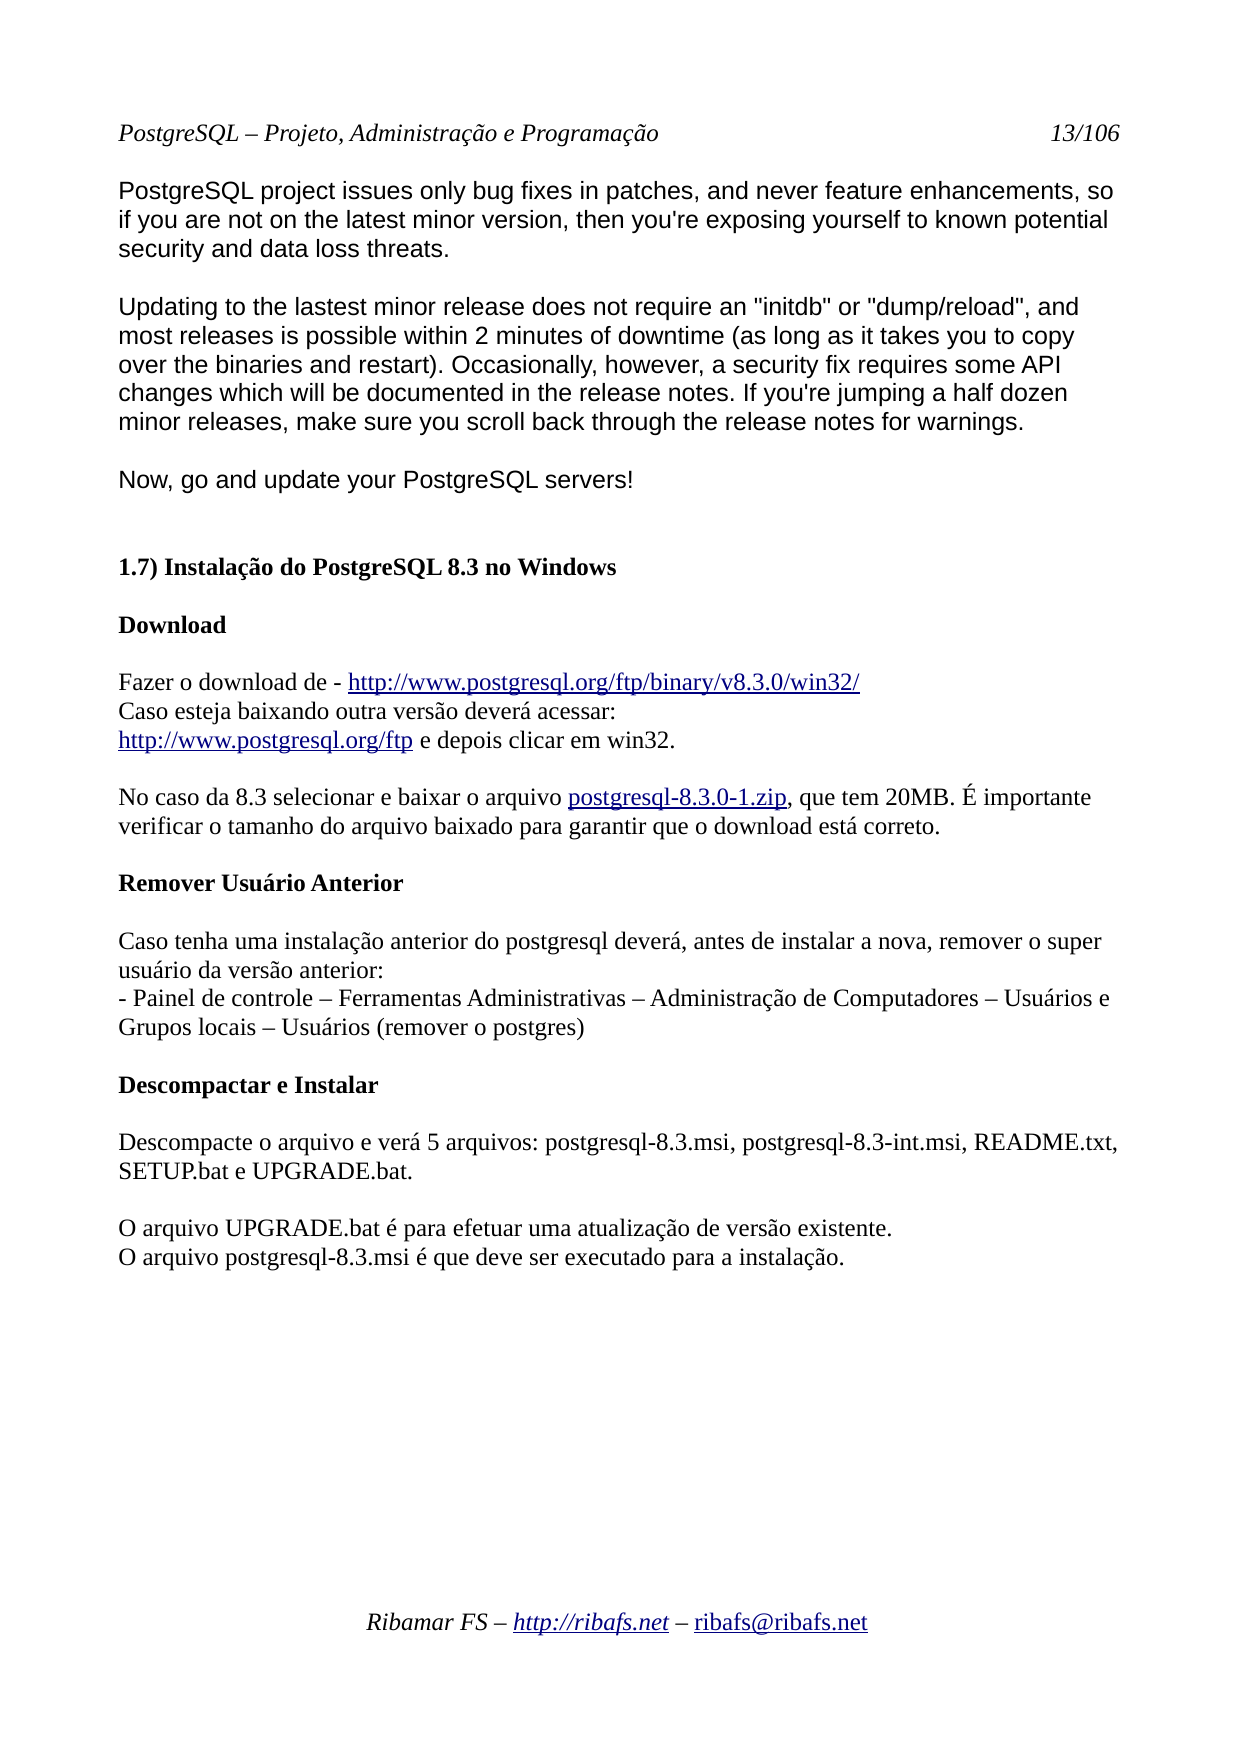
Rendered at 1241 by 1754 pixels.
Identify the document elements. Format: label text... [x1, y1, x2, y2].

text http://www.postgresql.org/ftp e depois clicar em win32. [118, 725, 1122, 753]
text Descompactar e Instalar [118, 1070, 1122, 1098]
text Download [118, 610, 1122, 638]
text O arquivo postgresql-8.3.msi é que deve ser executado para a instalação. [118, 1242, 1122, 1271]
text No caso da 8.3 selecionar e baixar o arquivo postgresql-8.3.0-1.zip, que tem 20MB. É importante verificar o tamanho do arquivo baixado para garantir que o download está correto. [118, 782, 1122, 840]
text O arquivo UPGRADE.bat é para efetuar uma atualização de versão existente. [118, 1213, 1122, 1242]
text Now, go and update your PostgreSQL servers! [118, 465, 1122, 494]
text 1.7) Instalação do PostgreSQL 8.3 no Windows [118, 552, 1122, 581]
text PostgreSQL project issues only bug fixes in patches, and never feature enhancements, so if you are not on the latest minor version, then you're exposing yourself to known potential security and data loss threats. [118, 176, 1122, 263]
text Caso tenha uma instalação anterior do postgresql deverá, antes de instalar a nova, remover o super usuário da versão anterior: [118, 926, 1122, 983]
text - Painel de controle – Ferramentas Administrativas – Administração de Computadores – Usuários e Grupos locais – Usuários (remover o postgres) [118, 983, 1122, 1041]
text Descompacte o arquivo e verá 5 arquivos: postgresql-8.3.msi, postgresql-8.3-int.msi, README.txt, SETUP.bat e UPGRADE.bat. [118, 1127, 1122, 1185]
text Caso esteja baixando outra versão deverá acessar: [118, 696, 1122, 725]
text Updating to the lastest minor release does not require an "initdb" or "dump/reload", and most releases is possible within 2 minutes of downtime (as long as it takes you to copy over the binaries and restart). Occasionally, however, a security fix requires some API changes which will be documented in the release notes. If you're jumping a half dozen minor releases, make sure you scroll back through the release notes for warnings. [118, 292, 1122, 436]
text Remover Usuário Anterior [118, 868, 1122, 897]
text Fazer o download de - http://www.postgresql.org/ftp/binary/v8.3.0/win32/ [118, 667, 1122, 696]
